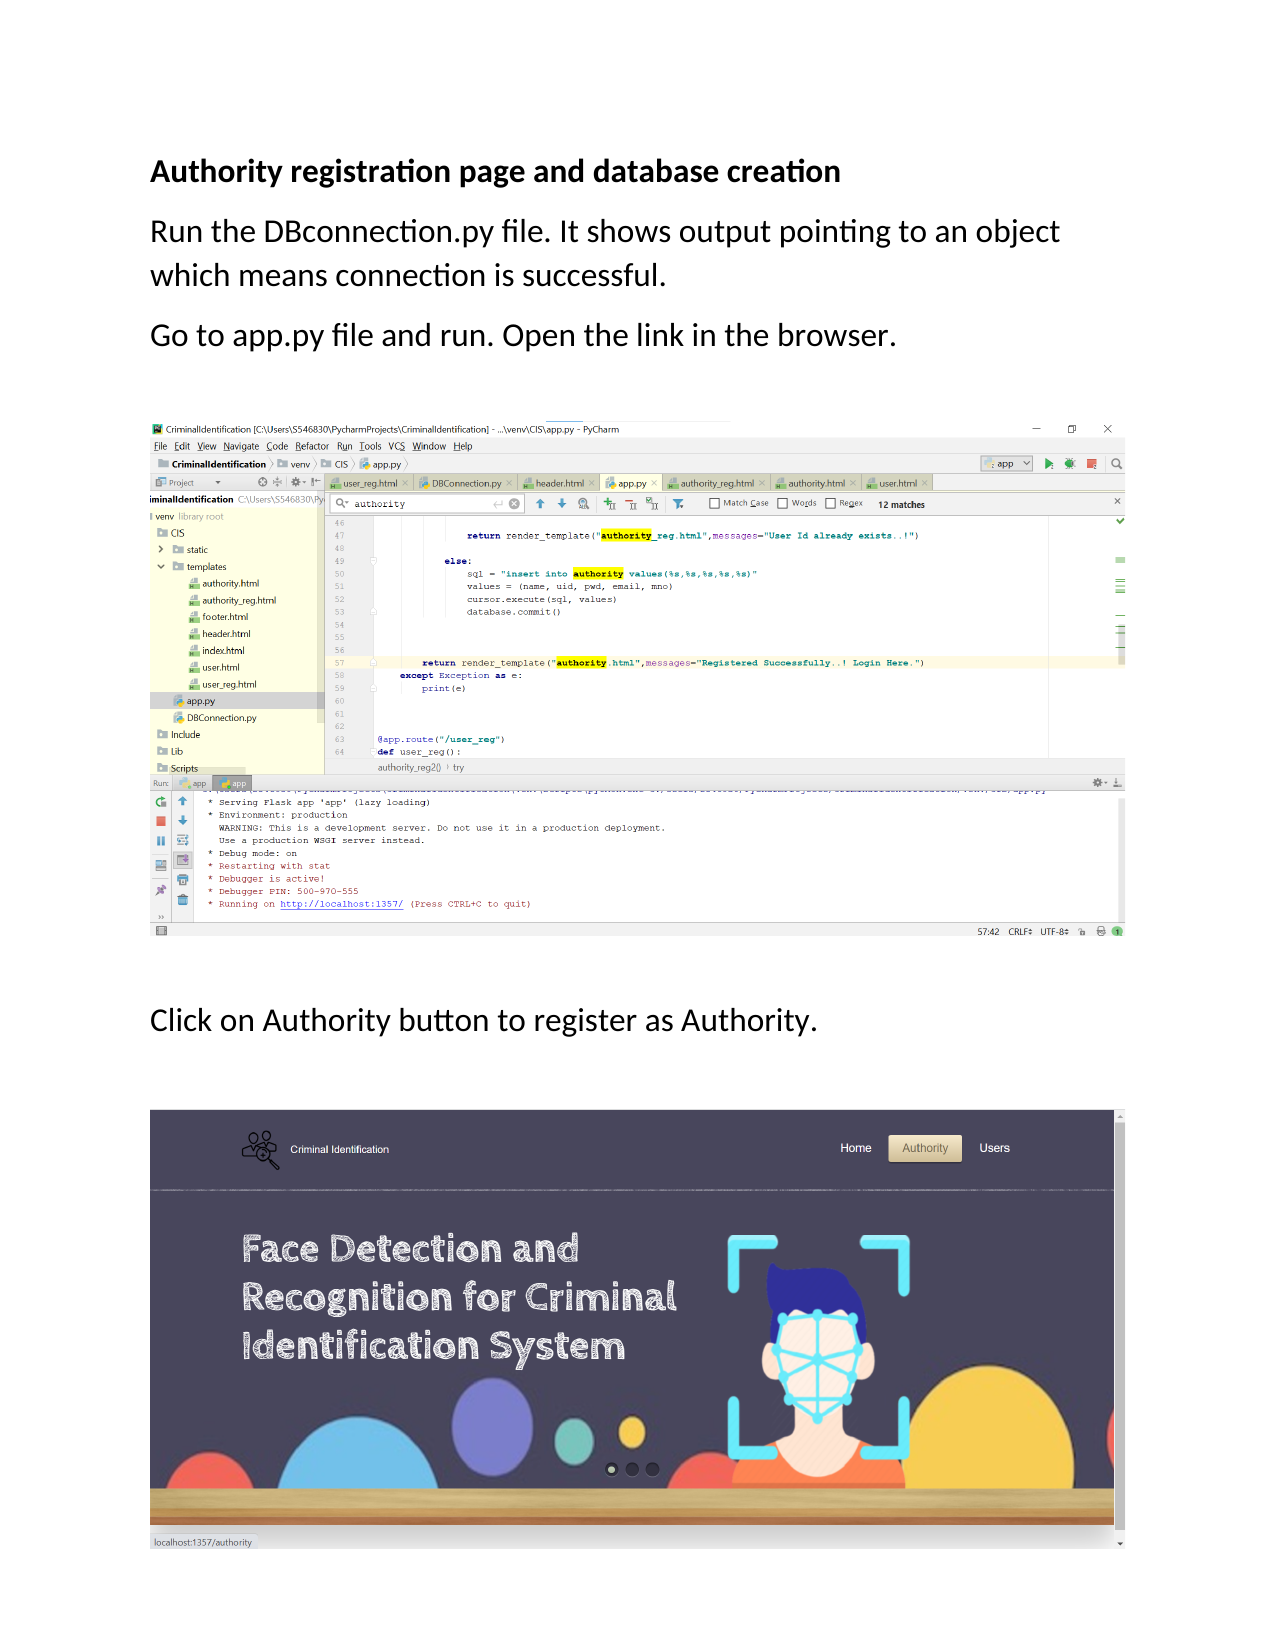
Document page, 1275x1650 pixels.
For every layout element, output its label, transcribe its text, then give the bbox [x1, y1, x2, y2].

text Authority registration page and database creation [150, 150, 1125, 191]
text Run the DBconnection.py file. It shows output pointing to an object which means connection is successful. [150, 210, 1125, 294]
text Click on Authority button to register as Authority. [150, 999, 1125, 1040]
text Go to app.py file and run. Open the link in the browser. [150, 314, 1125, 355]
